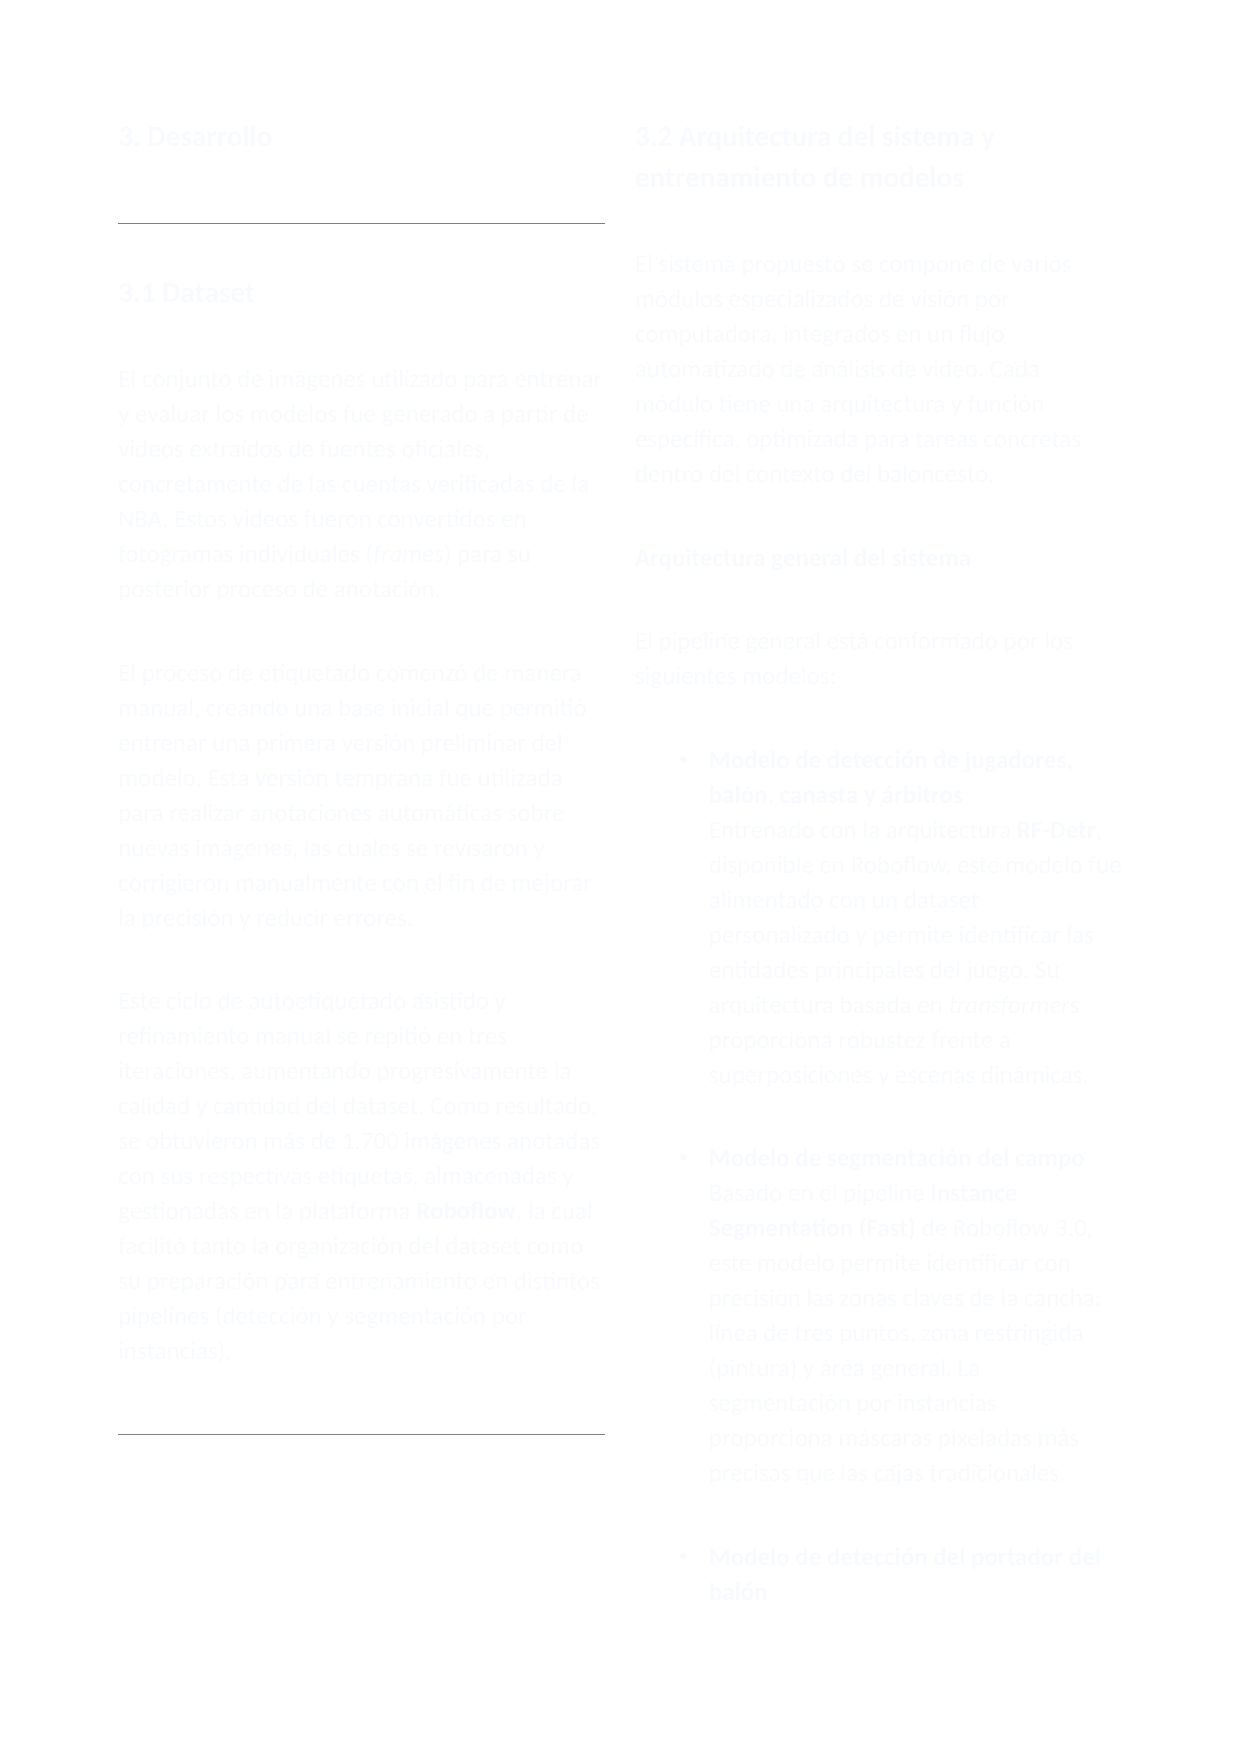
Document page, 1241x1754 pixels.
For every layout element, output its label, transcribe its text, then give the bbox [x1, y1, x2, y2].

list Modelo de detección de jugadores, balón, canasta y árbitros Entrenado con la arquitectura RF-Detr, disponible en Roboflow, este modelo fue alimentado con un dataset personalizado y permite identificar las entidades principales del juego. Su arquitectura basada en transformers proporciona robustez frente a superposiciones y escenas dinámicas. [679, 744, 1122, 1089]
list Modelo de detección del portador del balón [679, 1541, 1122, 1606]
list Modelo de segmentación del campo Basado en el pipeline Instance Segmentation (Fast) de Roboflow 3.0, este modelo permite identificar con precisión las zonas claves de la cancha: línea de tres puntos, zona restringida (pintura) y área general. La segmentación por instancias proporciona máscaras pixeladas más precisas que las cajas tradicionales. [679, 1142, 1122, 1488]
text El sistema propuesto se compone de varios módulos especializados de visión por computadora, integrados en un flujo automatizado de análisis de video. Cada módulo tiene una arquitectura y función específica, optimizada para tareas concretas dentro del contexto del baloncesto. [635, 248, 1122, 489]
text El proceso de etiquetado comenzó de manera manual, creando una base inicial que permitió entrenar una primera versión preliminar del modelo. Esta versión temprana fue utilizada para realizar anotaciones automáticas sobre nuevas imágenes, las cuales se revisaron y corrigieron manualmente con el fin de mejorar la precisión y reducir errores. [118, 657, 605, 932]
subtitle 3. Desarrollo [118, 118, 605, 154]
text Este ciclo de autoetiquetado asistido y refinamiento manual se repitió en tres iteraciones, aumentando progresivamente la calidad y cantidad del dataset. Como resultado, se obtuvieron más de 1.700 imágenes anotadas con sus respectivas etiquetas, almacenadas y gestionadas en la plataforma Roboflow, la cual facilitó tanto la organización del dataset como su preparación para entrenamiento en distintos pipelines (detección y segmentación por instancias). [118, 985, 605, 1366]
subtitle 3.1 Dataset [118, 274, 605, 309]
subtitle Arquitectura general del sistema [635, 542, 1122, 572]
text El pipeline general está conformado por los siguientes modelos: [635, 625, 1122, 691]
subtitle 3.2 Arquitectura del sistema y entrenamiento de modelos [635, 118, 1122, 195]
text El conjunto de imágenes utilizado para entrenar y evaluar los modelos fue generado a partir de videos extraídos de fuentes oficiales, concretamente de las cuentas verificadas de la NBA. Estos videos fueron convertidos en fotogramas individuales (frames) para su posterior proceso de anotación. [118, 363, 605, 604]
